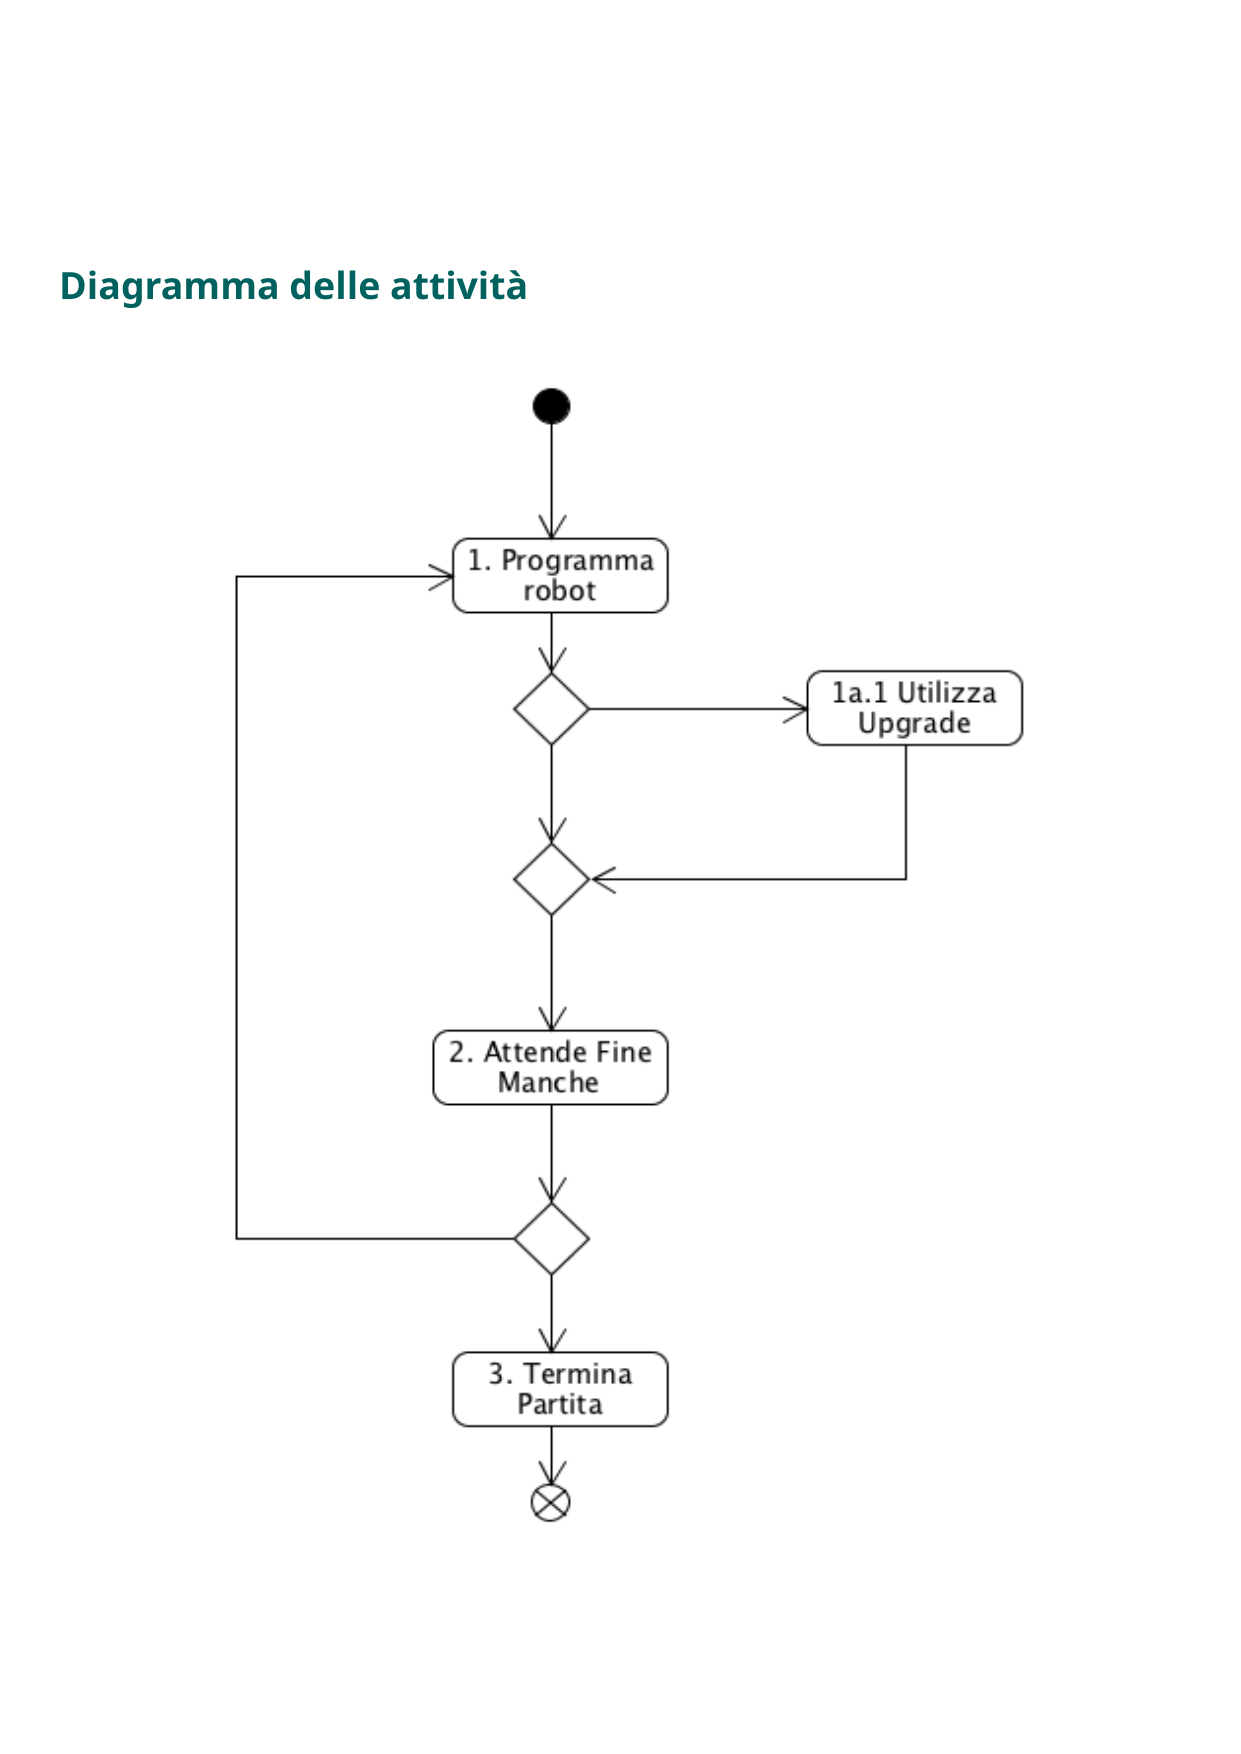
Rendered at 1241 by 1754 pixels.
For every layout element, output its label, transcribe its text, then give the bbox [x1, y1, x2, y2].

subtitle Diagramma delle attività [59, 259, 1181, 311]
picture [177, 349, 1063, 1560]
